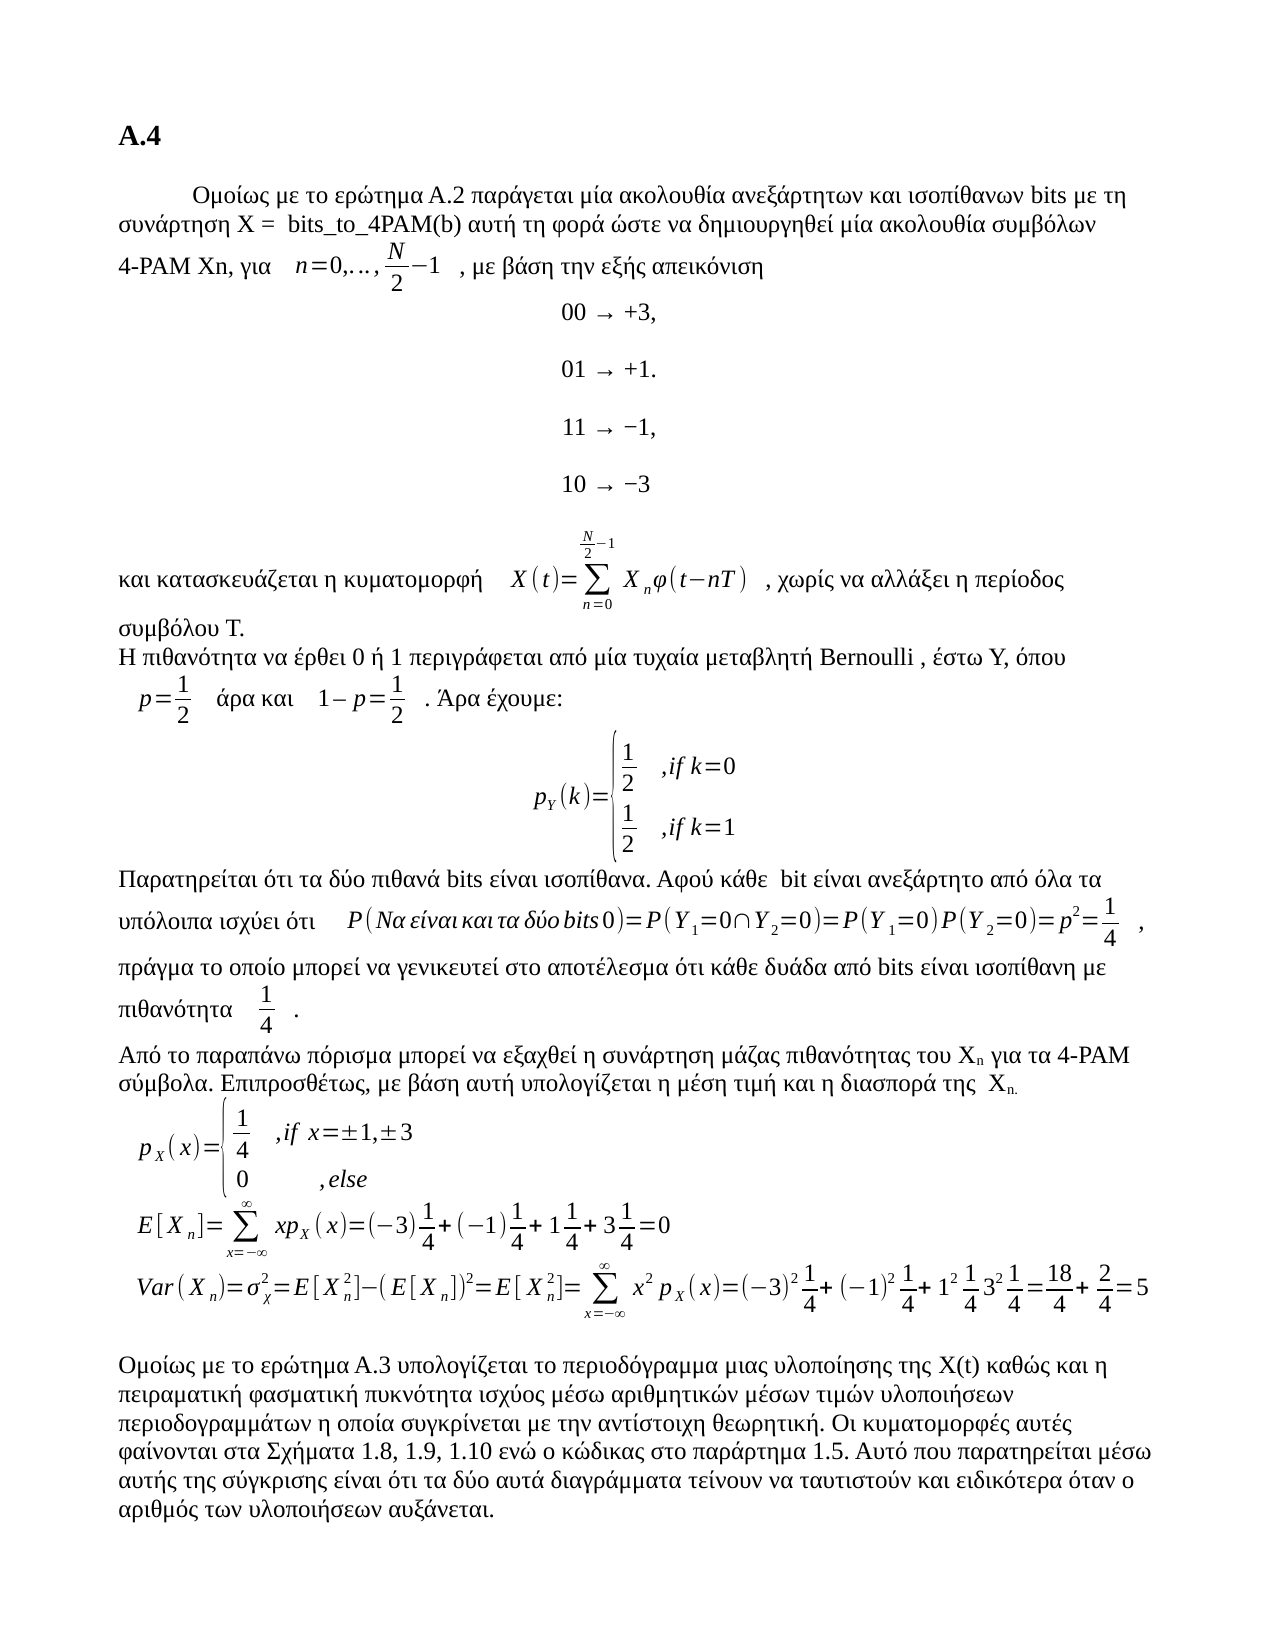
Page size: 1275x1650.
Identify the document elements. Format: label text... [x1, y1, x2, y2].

text και κατασκευάζεται η κυματομορφή , χωρίς να αλλάξει η περίοδος συμβόλου Τ. [118, 527, 1157, 642]
text H πιθανότητα να έρθει 0 ή 1 περιγράφεται από μία τυχαία μεταβλητή Bernoulli , έστω Υ, όπου άρα και . Άρα έχουμε: [118, 642, 1157, 729]
text 10 → −3 [118, 469, 1157, 498]
text Α.4 [118, 118, 1157, 152]
text 01 → +1. [118, 354, 1157, 383]
text Παρατηρείται ότι τα δύο πιθανά bits είναι ισοπίθανα. Αφού κάθε bit είναι ανεξάρτητο από όλα τα υπόλοιπα ισχύει ότι , πράγμα το οποίο μπορεί να γενικευτεί στο αποτέλεσμα ότι κάθε δυάδα από bits είναι ισοπίθανη με πιθανότητα . [118, 864, 1157, 1040]
text Ομοίως με το ερώτημα Α.2 παράγεται μία ακολουθία ανεξάρτητων και ισοπίθανων bits με τη συνάρτηση X = bits_to_4PAM(b) αυτή τη φορά ώστε να δημιουργηθεί μία ακολουθία συμβόλων 4-PAM Χn, για , με βάση την εξής απεικόνιση [118, 180, 1157, 297]
text Ομοίως με το ερώτημα Α.3 υπολογίζεται το περιοδόγραμμα μιας υλοποίησης της X(t) καθώς και η πειραματική φασματική πυκνότητα ισχύος μέσω αριθμητικών μέσων τιμών υλοποιήσεων περιοδογραμμάτων η οποία συγκρίνεται με την αντίστοιχη θεωρητική. Οι κυματομορφές αυτές φαίνονται στα Σχήματα 1.8, 1.9, 1.10 ενώ ο κώδικας στο παράρτημα 1.5. Αυτό που παρατηρείται μέσω αυτής της σύγκρισης είναι ότι τα δύο αυτά διαγράμματα τείνουν να ταυτιστούν και ειδικότερα όταν ο αριθμός των υλοποιήσεων αυξάνεται. [118, 1350, 1157, 1523]
text 11 → −1, [118, 412, 1157, 441]
text 00 → +3, [118, 297, 1157, 326]
text Από το παραπάνω πόρισμα μπορεί να εξαχθεί η συνάρτηση μάζας πιθανότητας του Χn για τα 4-PAM σύμβολα. Επιπροσθέτως, με βάση αυτή υπολογίζεται η μέση τιμή και η διασπορά της Χn. [118, 1040, 1157, 1197]
